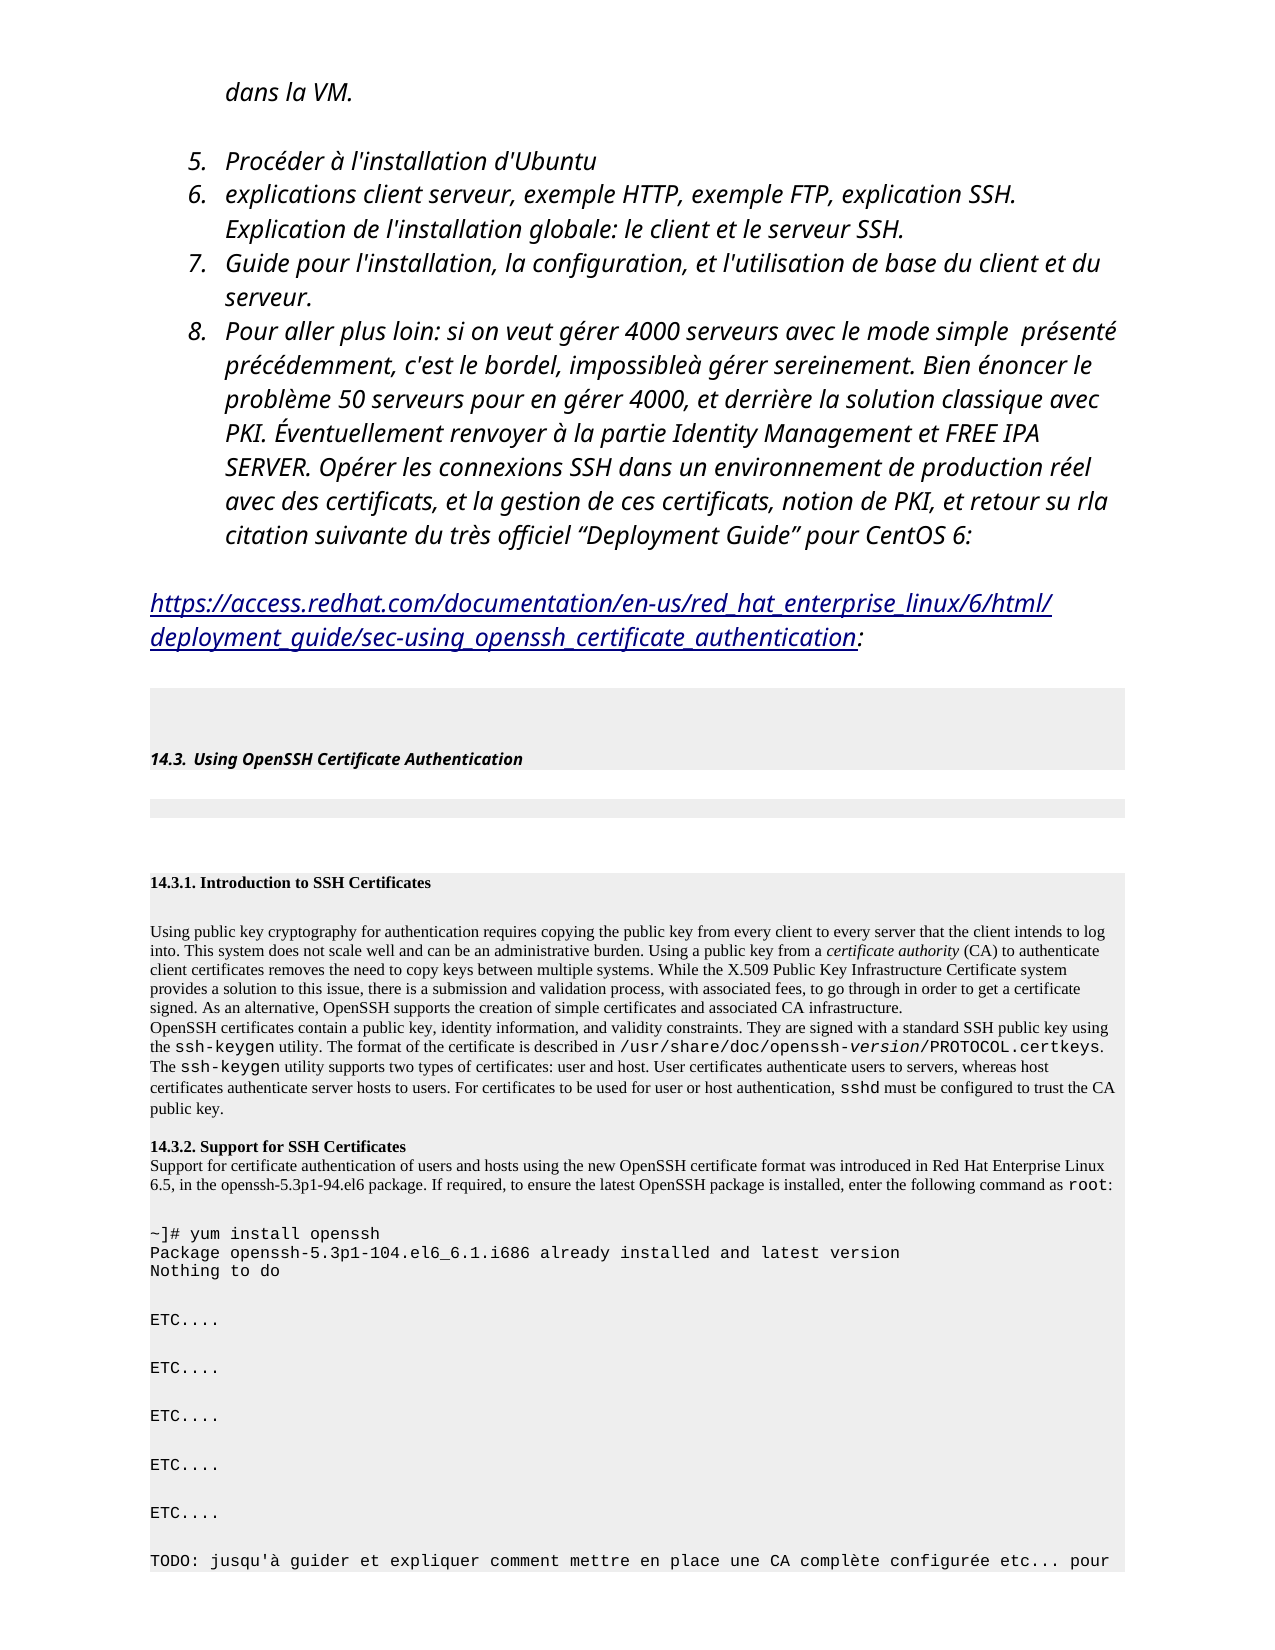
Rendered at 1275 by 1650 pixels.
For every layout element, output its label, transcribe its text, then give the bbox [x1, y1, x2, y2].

list Guide pour l'installation, la configuration, et l'utilisation de base du client et du serveur. [187, 245, 1125, 313]
text ETC.... [150, 1408, 1125, 1427]
list Pour aller plus loin: si on veut gérer 4000 serveurs avec le mode simple présenté précédemment, c'est le bordel, impossibleà gérer sereinement. Bien énoncer le problème 50 serveurs pour en gérer 4000, et derrière la solution classique avec PKI. Éventuellement renvoyer à la partie Identity Management et FREE IPA SERVER. Opérer les connexions SSH dans un environnement de production réel avec des certificats, et la gestion de ces certificats, notion de PKI, et retour su rla citation suivante du très officiel “Deployment Guide” pour CentOS 6: [187, 313, 1125, 552]
text Support for certificate authentication of users and hosts using the new OpenSSH certificate format was introduced in Red Hat Enterprise Linux 6.5, in the openssh-5.3p1-94.el6 package. If required, to ensure the latest OpenSSH package is installed, enter the following command as root: [150, 1156, 1125, 1196]
text https://access.redhat.com/documentation/en-us/red_hat_enterprise_linux/6/html/deployment_guide/sec-using_openssh_certificate_authentication: [150, 586, 1125, 654]
text ~]# yum install openssh [150, 1225, 1125, 1244]
text TODO: jusqu'à guider et expliquer comment mettre en place une CA complète configurée etc... pour [150, 1553, 1125, 1572]
text OpenSSH certificates contain a public key, identity information, and validity constraints. They are signed with a standard SSH public key using the ssh-keygen utility. The format of the certificate is described in /usr/share/doc/openssh-version/PROTOCOL.certkeys. [150, 1017, 1125, 1057]
list dans la VM. [187, 75, 1125, 109]
text The ssh-keygen utility supports two types of certificates: user and host. User certificates authenticate users to servers, whereas host certificates authenticate server hosts to users. For certificates to be used for user or host authentication, sshd must be configured to trust the CA public key. [150, 1057, 1125, 1118]
text ETC.... [150, 1360, 1125, 1378]
subtitle 14.3.1. Introduction to SSH Certificates [150, 873, 1125, 892]
list explications client serveur, exemple HTTP, exemple FTP, explication SSH. Explication de l'installation globale: le client et le serveur SSH. [187, 177, 1125, 245]
text ETC.... [150, 1456, 1125, 1475]
text Package openssh-5.3p1-104.el6_6.1.i686 already installed and latest version [150, 1244, 1125, 1263]
text Using public key cryptography for authentication requires copying the public key from every client to every server that the client intends to log into. This system does not scale well and can be an administrative burden. Using a public key from a certificate authority (CA) to authenticate client certificates removes the need to copy keys between multiple systems. While the X.509 Public Key Infrastructure Certificate system provides a solution to this issue, there is a submission and validation process, with associated fees, to go through in order to get a certificate signed. As an alternative, OpenSSH supports the creation of simple certificates and associated CA infrastructure. [150, 922, 1125, 1017]
subtitle 14.3. Using OpenSSH Certificate Authentication [150, 747, 1125, 770]
subtitle 14.3.2. Support for SSH Certificates [150, 1137, 1125, 1156]
text Nothing to do [150, 1263, 1125, 1282]
text ETC.... [150, 1311, 1125, 1330]
text ETC.... [150, 1505, 1125, 1523]
list Procéder à l'installation d'Ubuntu [187, 143, 1125, 177]
